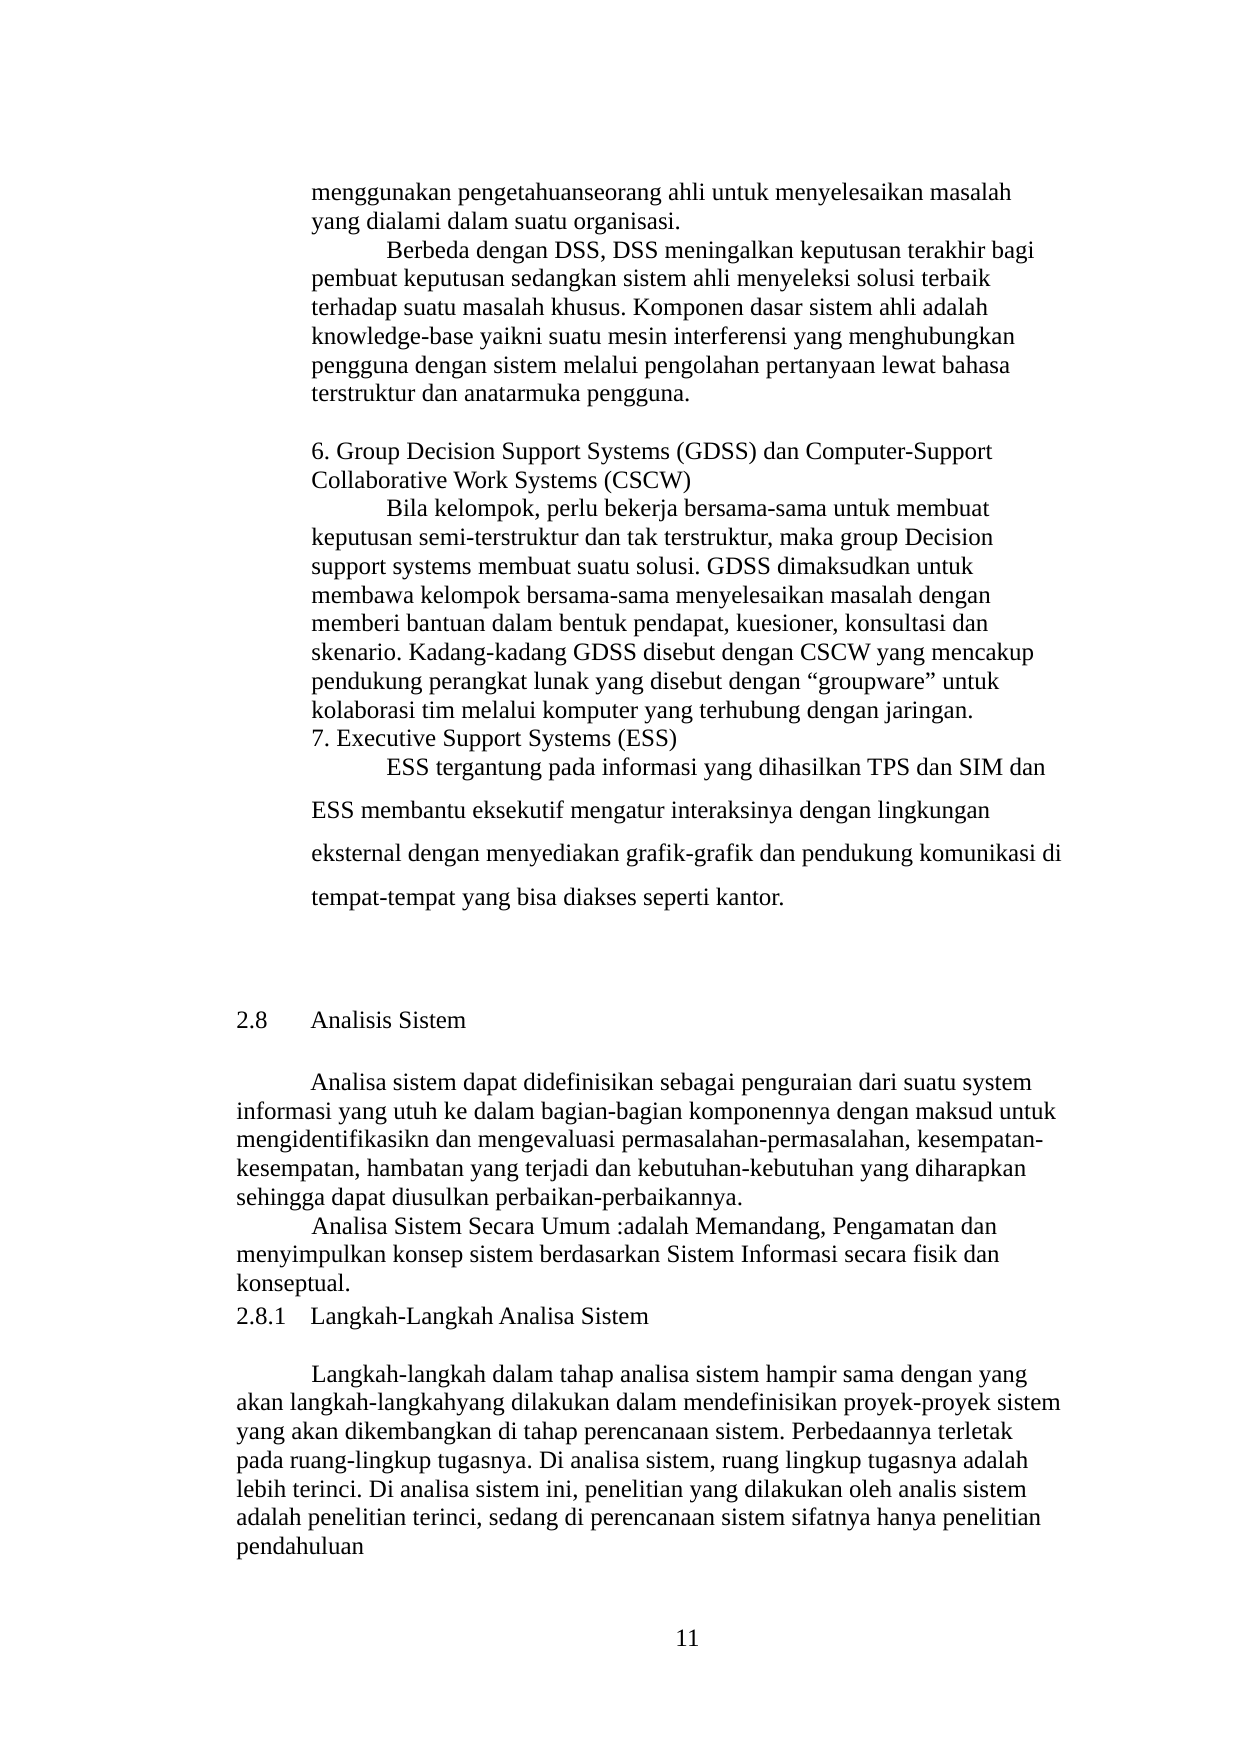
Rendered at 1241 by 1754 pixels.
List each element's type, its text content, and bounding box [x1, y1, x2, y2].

text 6. Group Decision Support Systems (GDSS) dan Computer-Support Collaborative Work Systems (CSCW) [311, 436, 1063, 493]
text Bila kelompok, perlu bekerja bersama-sama untuk membuat keputusan semi-terstruktur dan tak terstruktur, maka group Decision support systems membuat suatu solusi. GDSS dimaksudkan untuk membawa kelompok bersama-sama menyelesaikan masalah dengan memberi bantuan dalam bentuk pendapat, kuesioner, konsultasi dan skenario. Kadang-kadang GDSS disebut dengan CSCW yang mencakup pendukung perangkat lunak yang disebut dengan “groupware” untuk kolaborasi tim melalui komputer yang terhubung dengan jaringan. [311, 493, 1063, 723]
text Analisa sistem dapat didefinisikan sebagai penguraian dari suatu system informasi yang utuh ke dalam bagian-bagian komponennya dengan maksud untuk mengidentifikasikn dan mengevaluasi permasalahan-permasalahan, kesempatan-kesempatan, hambatan yang terjadi dan kebutuhan-kebutuhan yang diharapkan sehingga dapat diusulkan perbaikan-perbaikannya. [236, 1067, 1063, 1211]
text Langkah-langkah dalam tahap analisa sistem hampir sama dengan yang akan langkah-langkahyang dilakukan dalam mendefinisikan proyek-proyek sistem yang akan dikembangkan di tahap perencanaan sistem. Perbedaannya terletak pada ruang-lingkup tugasnya. Di analisa sistem, ruang lingkup tugasnya adalah lebih terinci. Di analisa sistem ini, penelitian yang dilakukan oleh analis sistem adalah penelitian terinci, sedang di perencanaan sistem sifatnya hanya penelitian pendahuluan [236, 1359, 1063, 1560]
text Analisa Sistem Secara Umum :adalah Memandang, Pengamatan dan menyimpulkan konsep sistem berdasarkan Sistem Informasi secara fisik dan konseptual. [236, 1211, 1063, 1297]
text menggunakan pengetahuanseorang ahli untuk menyelesaikan masalah yang dialami dalam suatu organisasi. [311, 177, 1063, 235]
text 7. Executive Support Systems (ESS) [311, 723, 1063, 752]
text ESS tergantung pada informasi yang dihasilkan TPS dan SIM dan ESS membantu eksekutif mengatur interaksinya dengan lingkungan eksternal dengan menyediakan grafik-grafik dan pendukung komunikasi di tempat-tempat yang bisa diakses seperti kantor. [311, 752, 1063, 910]
text Berbeda dengan DSS, DSS meningalkan keputusan terakhir bagi pembuat keputusan sedangkan sistem ahli menyeleksi solusi terbaik terhadap suatu masalah khusus. Komponen dasar sistem ahli adalah knowledge-base yaikni suatu mesin interferensi yang menghubungkan pengguna dengan sistem melalui pengolahan pertanyaan lewat bahasa terstruktur dan anatarmuka pengguna. [311, 235, 1063, 407]
subtitle 2.8.1 Langkah-Langkah Analisa Sistem [236, 1301, 1063, 1330]
subtitle 2.8 Analisis Sistem [236, 1005, 1063, 1034]
